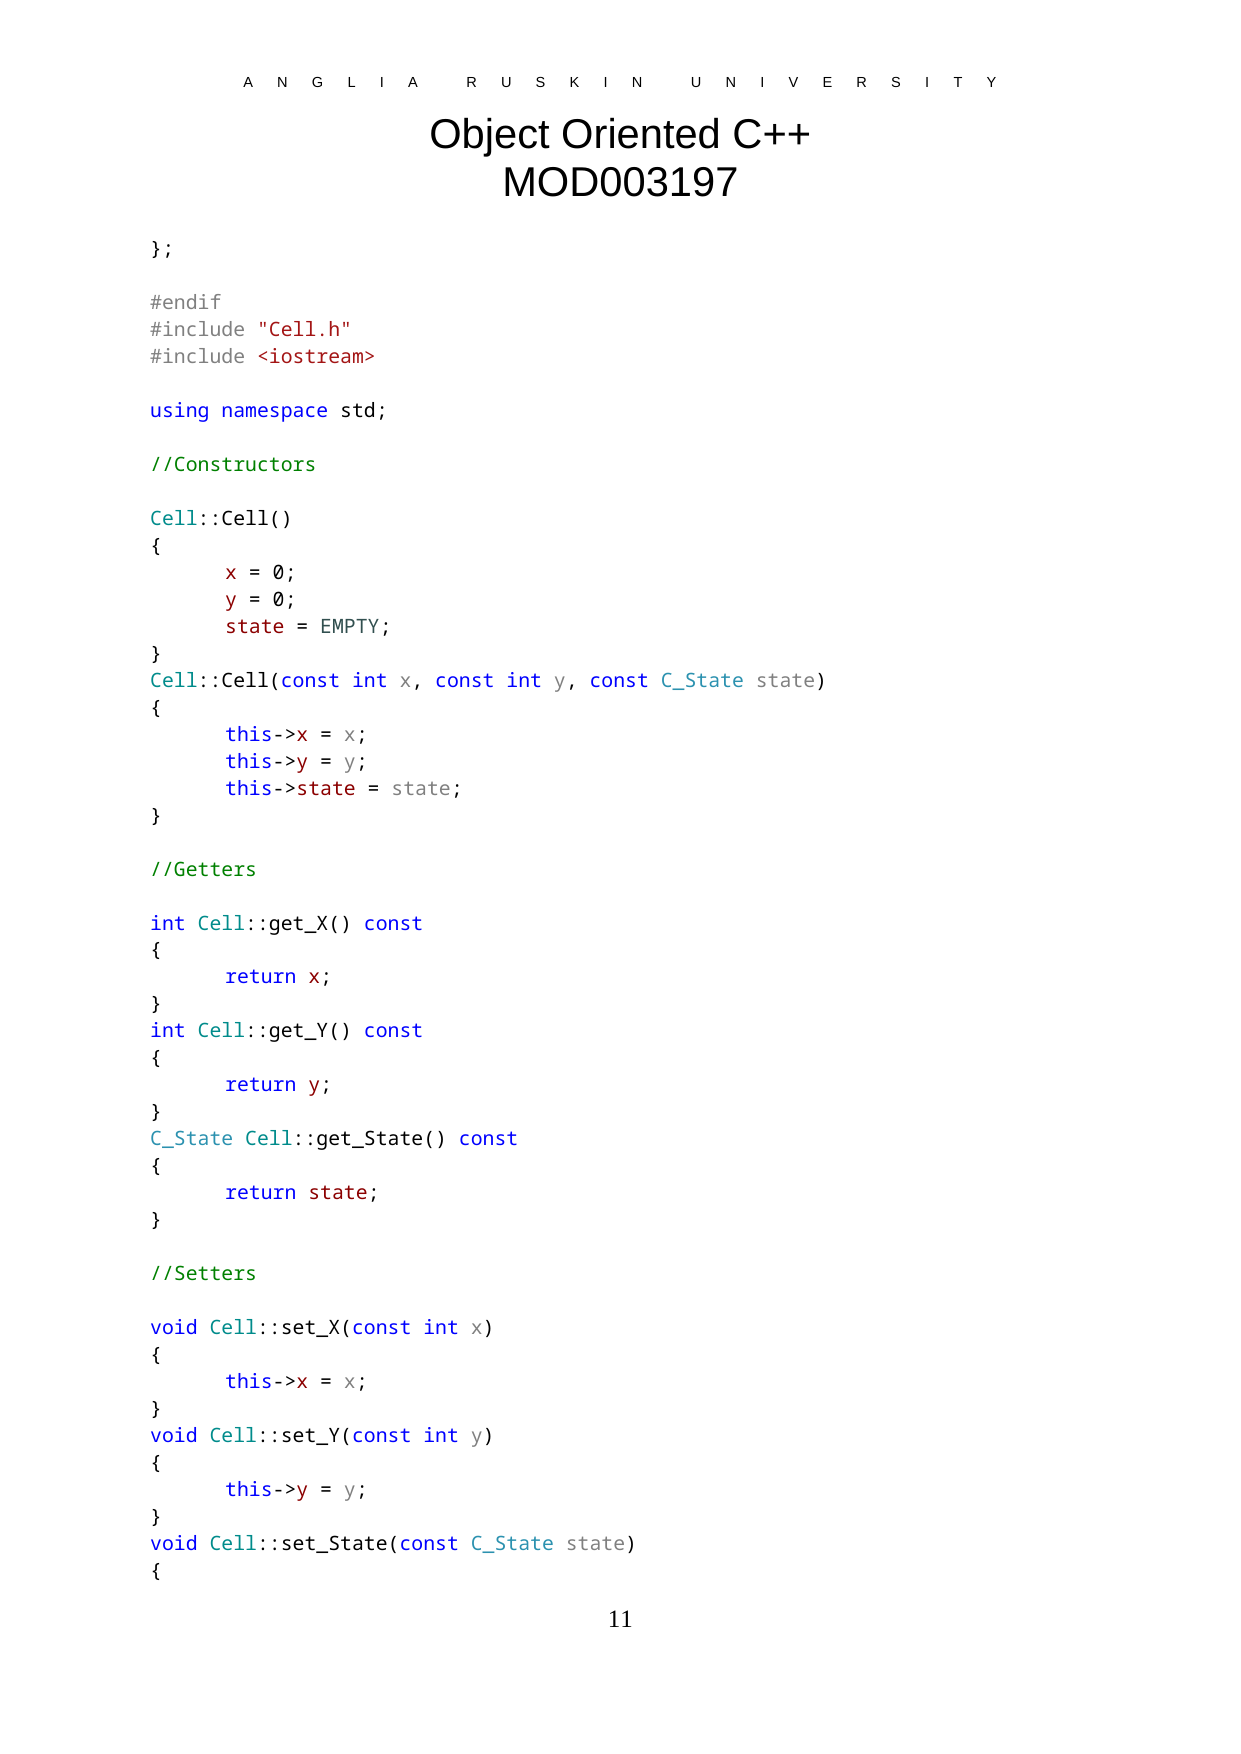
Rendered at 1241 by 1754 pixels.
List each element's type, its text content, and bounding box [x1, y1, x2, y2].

text void Cell::set_Y(const int y) [150, 1421, 1090, 1448]
text { [150, 1152, 1090, 1178]
text y = 0; [150, 585, 1090, 612]
text { [150, 1340, 1090, 1367]
text this->x = x; [150, 1367, 1090, 1394]
text }; [150, 234, 1090, 261]
text { [150, 1448, 1090, 1475]
text return y; [150, 1071, 1090, 1098]
text this->x = x; [150, 720, 1090, 747]
text } [150, 1206, 1090, 1232]
text //Setters [150, 1259, 1090, 1286]
text C_State Cell::get_State() const [150, 1124, 1090, 1152]
text Cell::Cell(const int x, const int y, const C_State state) [150, 666, 1090, 693]
text } [150, 801, 1090, 828]
text //Getters [150, 855, 1090, 882]
text using namespace std; [150, 396, 1090, 423]
text } [150, 639, 1090, 666]
text } [150, 1502, 1090, 1529]
text { [150, 1556, 1090, 1583]
text { [150, 936, 1090, 963]
text { [150, 531, 1090, 558]
text this->state = state; [150, 774, 1090, 801]
text { [150, 693, 1090, 720]
text this->y = y; [150, 747, 1090, 774]
text int Cell::get_Y() const [150, 1017, 1090, 1044]
text void Cell::set_X(const int x) [150, 1313, 1090, 1340]
text return x; [150, 963, 1090, 990]
text #include <iostream> [150, 342, 1090, 369]
text //Constructors [150, 450, 1090, 477]
text this->y = y; [150, 1475, 1090, 1502]
text int Cell::get_X() const [150, 909, 1090, 936]
text #endif [150, 288, 1090, 315]
text void Cell::set_State(const C_State state) [150, 1529, 1090, 1556]
text } [150, 1098, 1090, 1124]
text return state; [150, 1178, 1090, 1206]
text #include "Cell.h" [150, 315, 1090, 342]
text } [150, 1394, 1090, 1421]
text } [150, 990, 1090, 1017]
text x = 0; [150, 558, 1090, 585]
text { [150, 1044, 1090, 1071]
text state = EMPTY; [150, 612, 1090, 639]
text Cell::Cell() [150, 504, 1090, 531]
